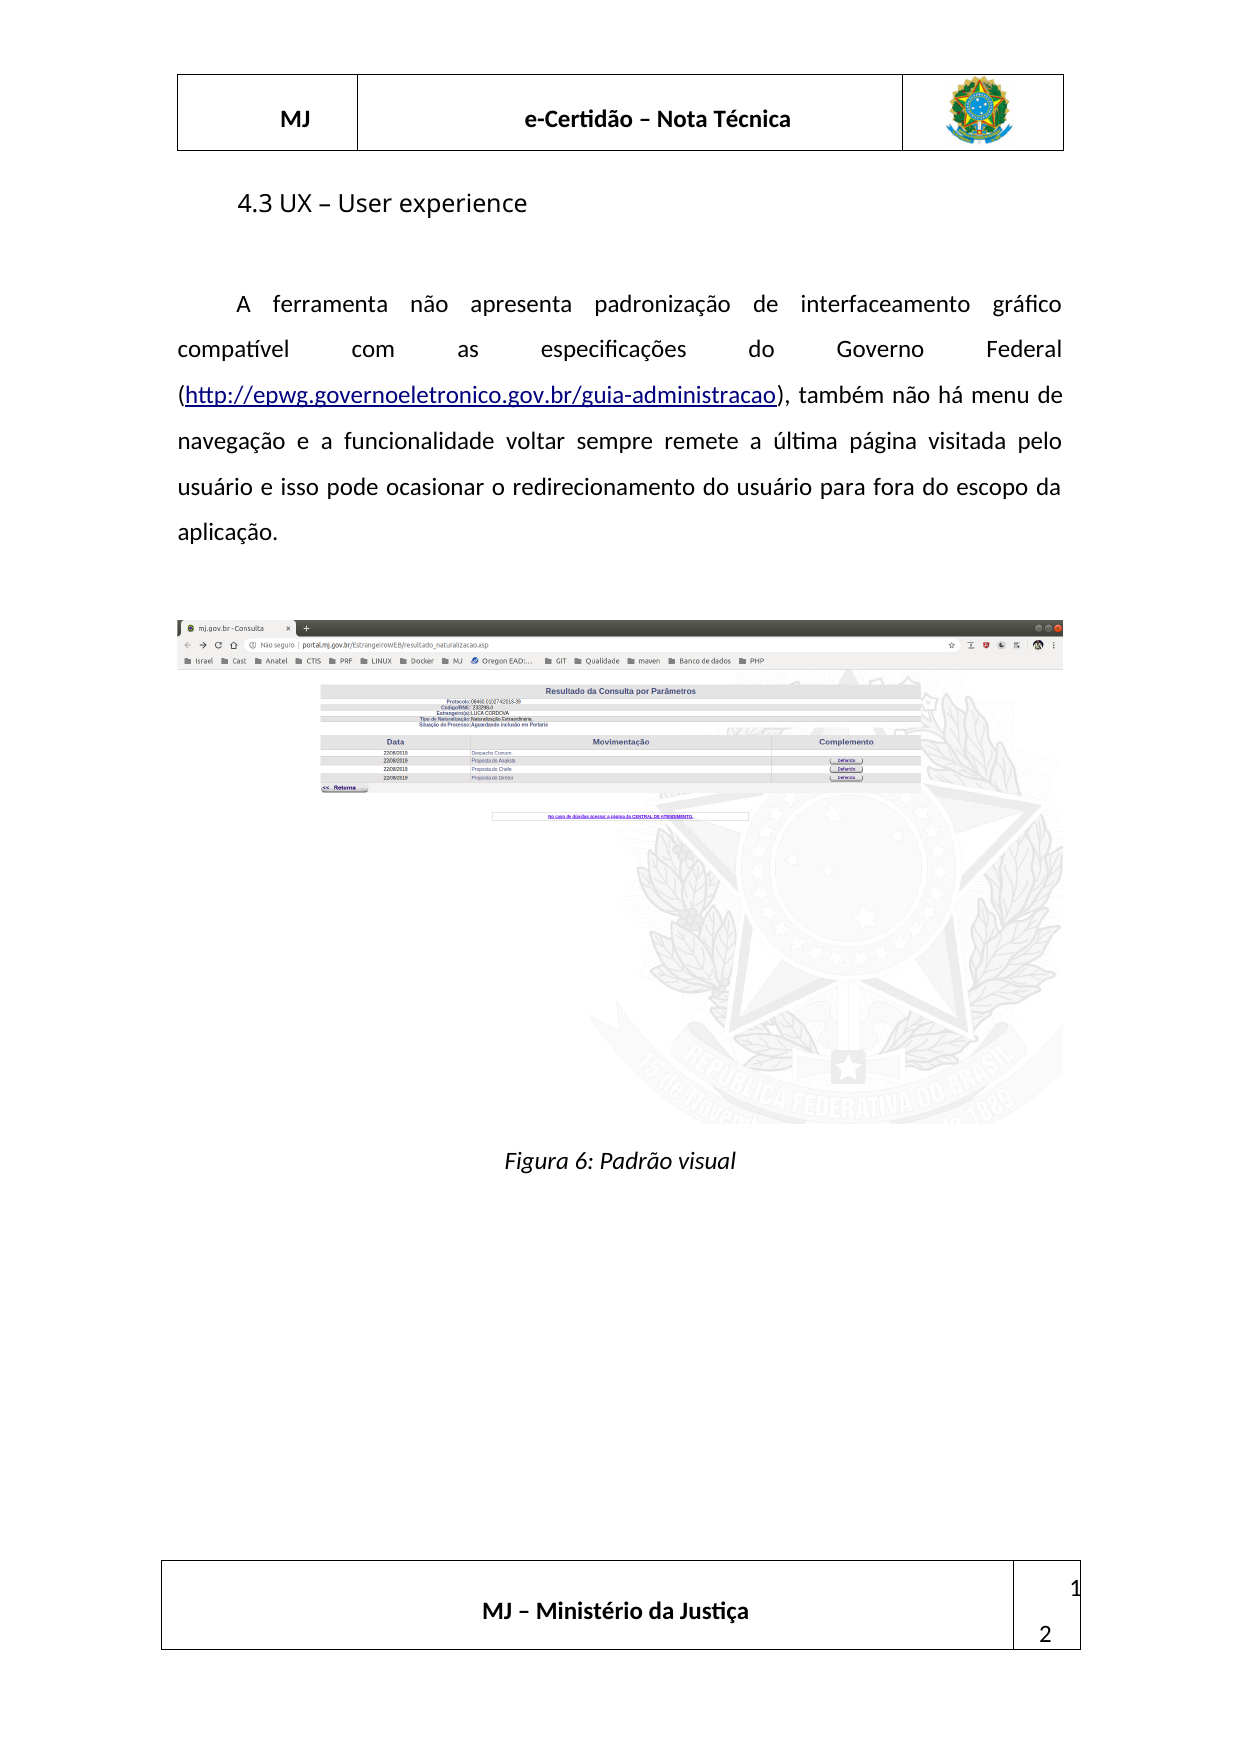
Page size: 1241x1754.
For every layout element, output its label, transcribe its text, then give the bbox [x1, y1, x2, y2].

text A ferramenta não apresenta padronização de interfaceamento gráfico compatível com as especificações do Governo Federal (http://epwg.governoeletronico.gov.br/guia-administracao), também não há menu de navegação e a funcionalidade voltar sempre remete a última página visitada pelo usuário e isso pode ocasionar o redirecionamento do usuário para fora do escopo da aplicação. [177, 288, 1063, 334]
text A ferramenta não apresenta padronização de interfaceamento gráfico compatível com as especificações do Governo Federal (http://epwg.governoeletronico.gov.br/guia-administracao), também não há menu de navegação e a funcionalidade voltar sempre remete a última página visitada pelo usuário e isso pode ocasionar o redirecionamento do usuário para fora do escopo da aplicação. [177, 410, 1063, 425]
subtitle 4.3 UX – User experience [177, 186, 237, 220]
subtitle 4.3 UX – User experience [528, 186, 1063, 220]
text Figura 6: Padrão visual [177, 1124, 1063, 1176]
picture [177, 620, 1063, 1124]
picture [944, 75, 1020, 149]
text A ferramenta não apresenta padronização de interfaceamento gráfico compatível com as especificações do Governo Federal (http://epwg.governoeletronico.gov.br/guia-administracao), também não há menu de navegação e a funcionalidade voltar sempre remete a última página visitada pelo usuário e isso pode ocasionar o redirecionamento do usuário para fora do escopo da aplicação. [177, 364, 1063, 379]
text A ferramenta não apresenta padronização de interfaceamento gráfico compatível com as especificações do Governo Federal (http://epwg.governoeletronico.gov.br/guia-administracao), também não há menu de navegação e a funcionalidade voltar sempre remete a última página visitada pelo usuário e isso pode ocasionar o redirecionamento do usuário para fora do escopo da aplicação. [177, 456, 1063, 471]
text A ferramenta não apresenta padronização de interfaceamento gráfico compatível com as especificações do Governo Federal (http://epwg.governoeletronico.gov.br/guia-administracao), também não há menu de navegação e a funcionalidade voltar sempre remete a última página visitada pelo usuário e isso pode ocasionar o redirecionamento do usuário para fora do escopo da aplicação. [177, 501, 1063, 547]
